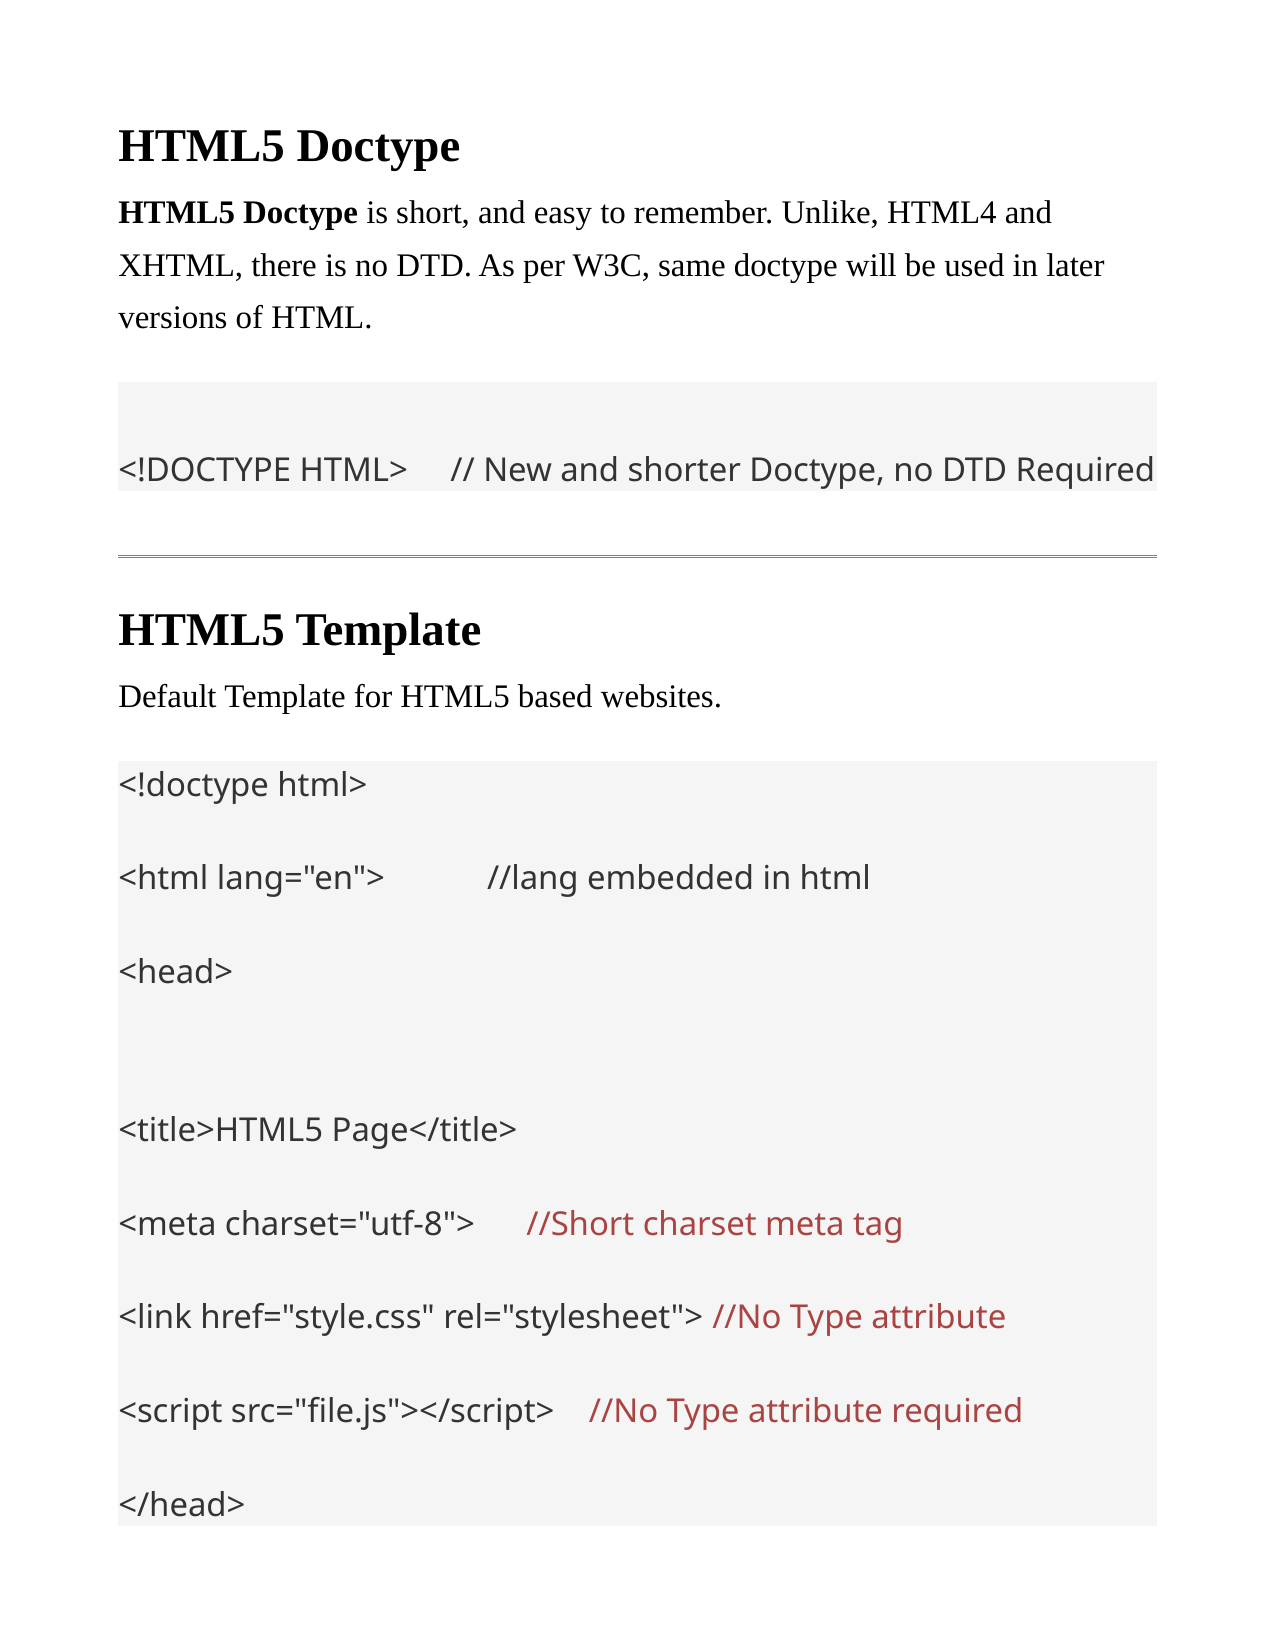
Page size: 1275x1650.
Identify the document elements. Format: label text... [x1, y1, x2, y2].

text <!doctype html> [118, 761, 1157, 806]
text <title>HTML5 Page</title> [118, 1106, 1157, 1151]
subtitle HTML5 Template [118, 602, 1157, 656]
text </head> [118, 1481, 1157, 1526]
text <html lang="en"> //lang embedded in html [118, 854, 1157, 899]
text Default Template for HTML5 based websites. [118, 677, 1157, 714]
text <link href="style.css" rel="stylesheet"> //No Type attribute [118, 1294, 1157, 1338]
text HTML5 Doctype is short, and easy to remember. Unlike, HTML4 and XHTML, there is no DTD. As per W3C, same doctype will be used in later versions of HTML. [118, 193, 1157, 336]
text <meta charset="utf-8"> //Short charset meta tag [118, 1200, 1157, 1245]
text <!DOCTYPE HTML> // New and shorter Doctype, no DTD Required [118, 447, 1157, 491]
text <head> [118, 948, 1157, 993]
subtitle HTML5 Doctype [118, 118, 1157, 172]
text <script src="file.js"></script> //No Type attribute required [118, 1388, 1157, 1432]
